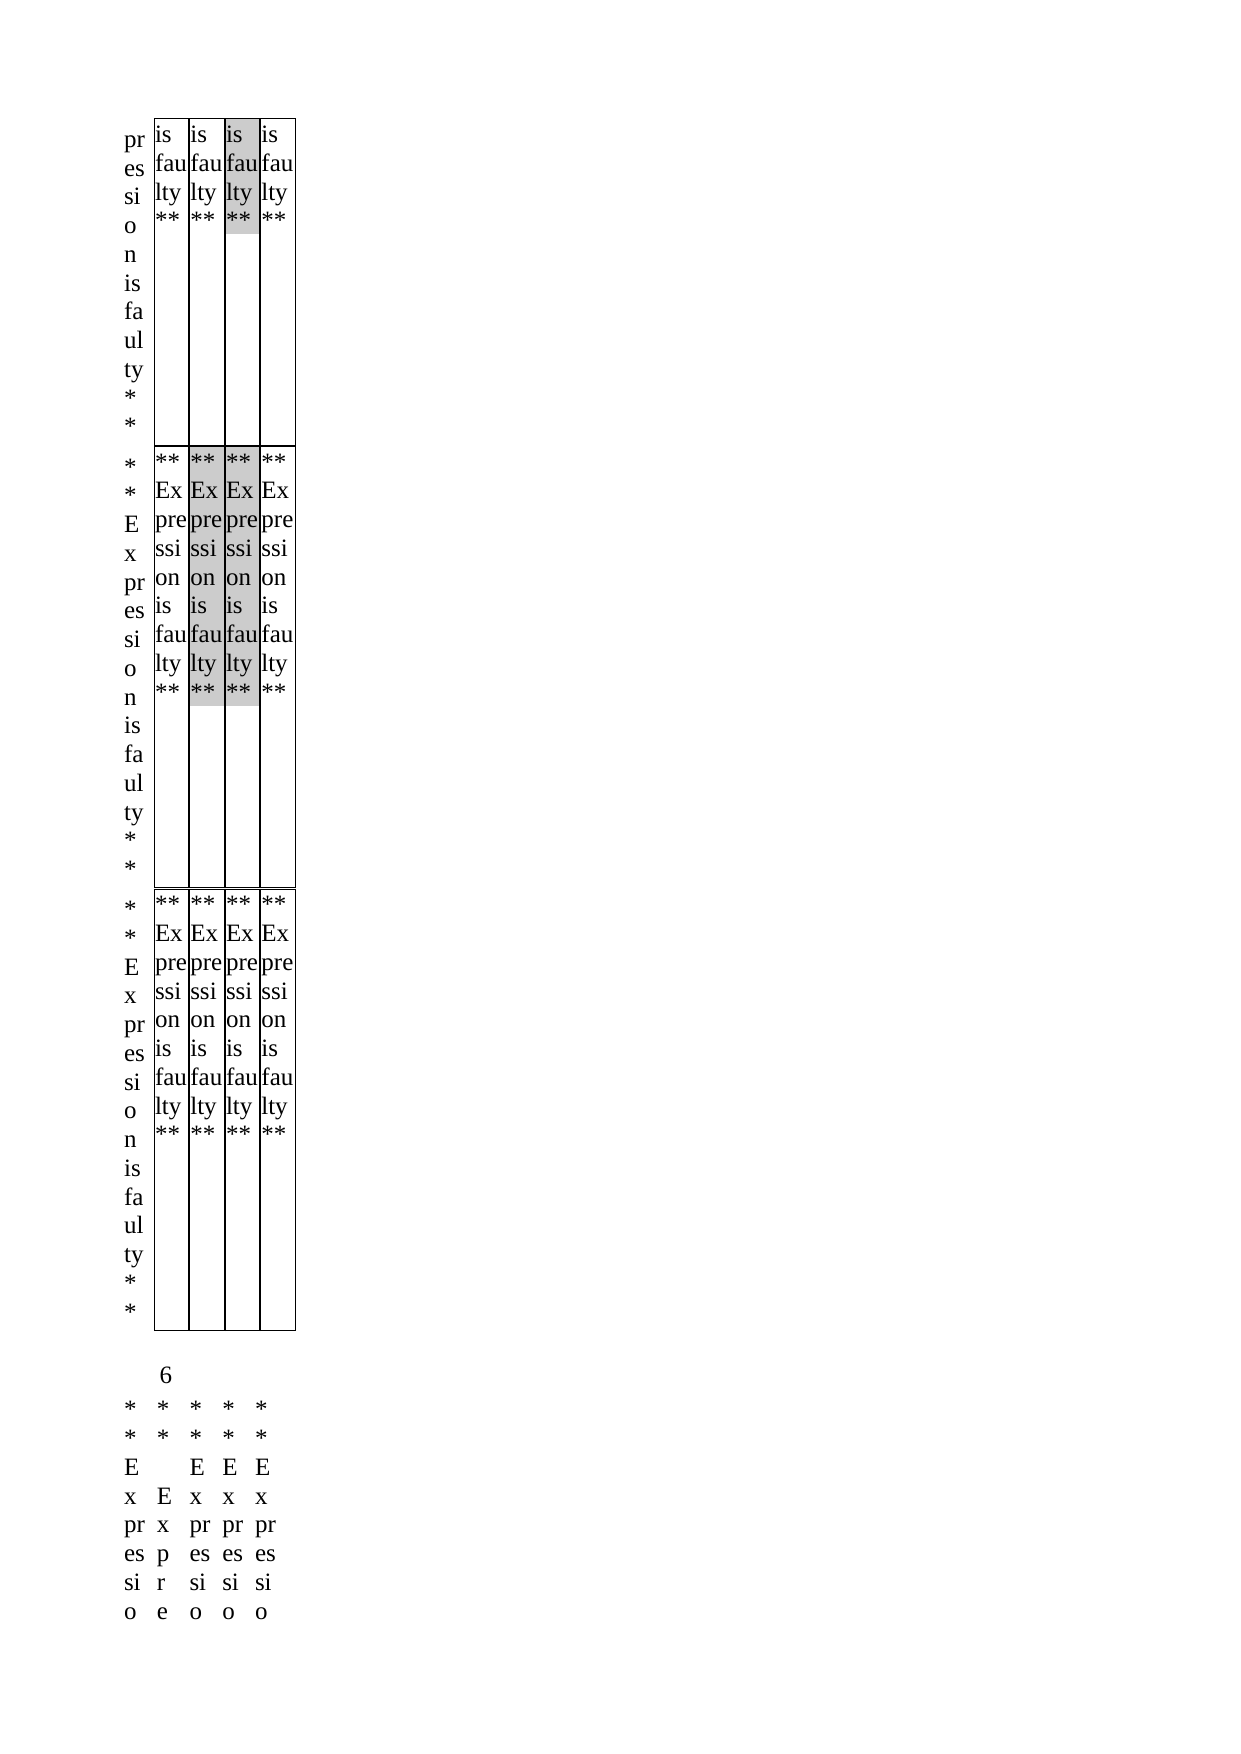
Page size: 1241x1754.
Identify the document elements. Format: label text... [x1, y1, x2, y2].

table_header 1,80E+308 [216, 1389, 249, 1630]
table_header 1,80E+308 [249, 1389, 282, 1630]
table_header 1,80E+308 [151, 1389, 183, 1630]
table_cell 1,80E+308 [190, 890, 224, 1330]
table_header 1,80E+308 [118, 1389, 151, 1630]
table_cell 1,80E+308 [261, 447, 295, 887]
table_cell 1,80E+308 [261, 119, 295, 445]
text 6 [159, 1360, 1122, 1389]
table_cell 1,80E+308 [118, 446, 154, 888]
table_cell 1,80E+308 [190, 706, 224, 887]
table_cell 1,80E+308 [155, 890, 188, 1330]
table_cell 1,80E+308 [261, 890, 295, 1330]
table_header 1,80E+308 [184, 1389, 216, 1630]
table_cell 1,80E+308 [118, 889, 154, 1331]
table_cell 1,80E+308 [226, 706, 259, 887]
table_cell 1,80E+308 [190, 119, 224, 445]
table_cell 1,80E+308 [155, 119, 188, 445]
table_cell 1,80E+308 [118, 118, 154, 446]
table_cell 1,80E+308 [226, 890, 259, 1330]
table_cell 1,80E+308 [155, 447, 188, 887]
table_cell 1,80E+308 [226, 234, 259, 445]
